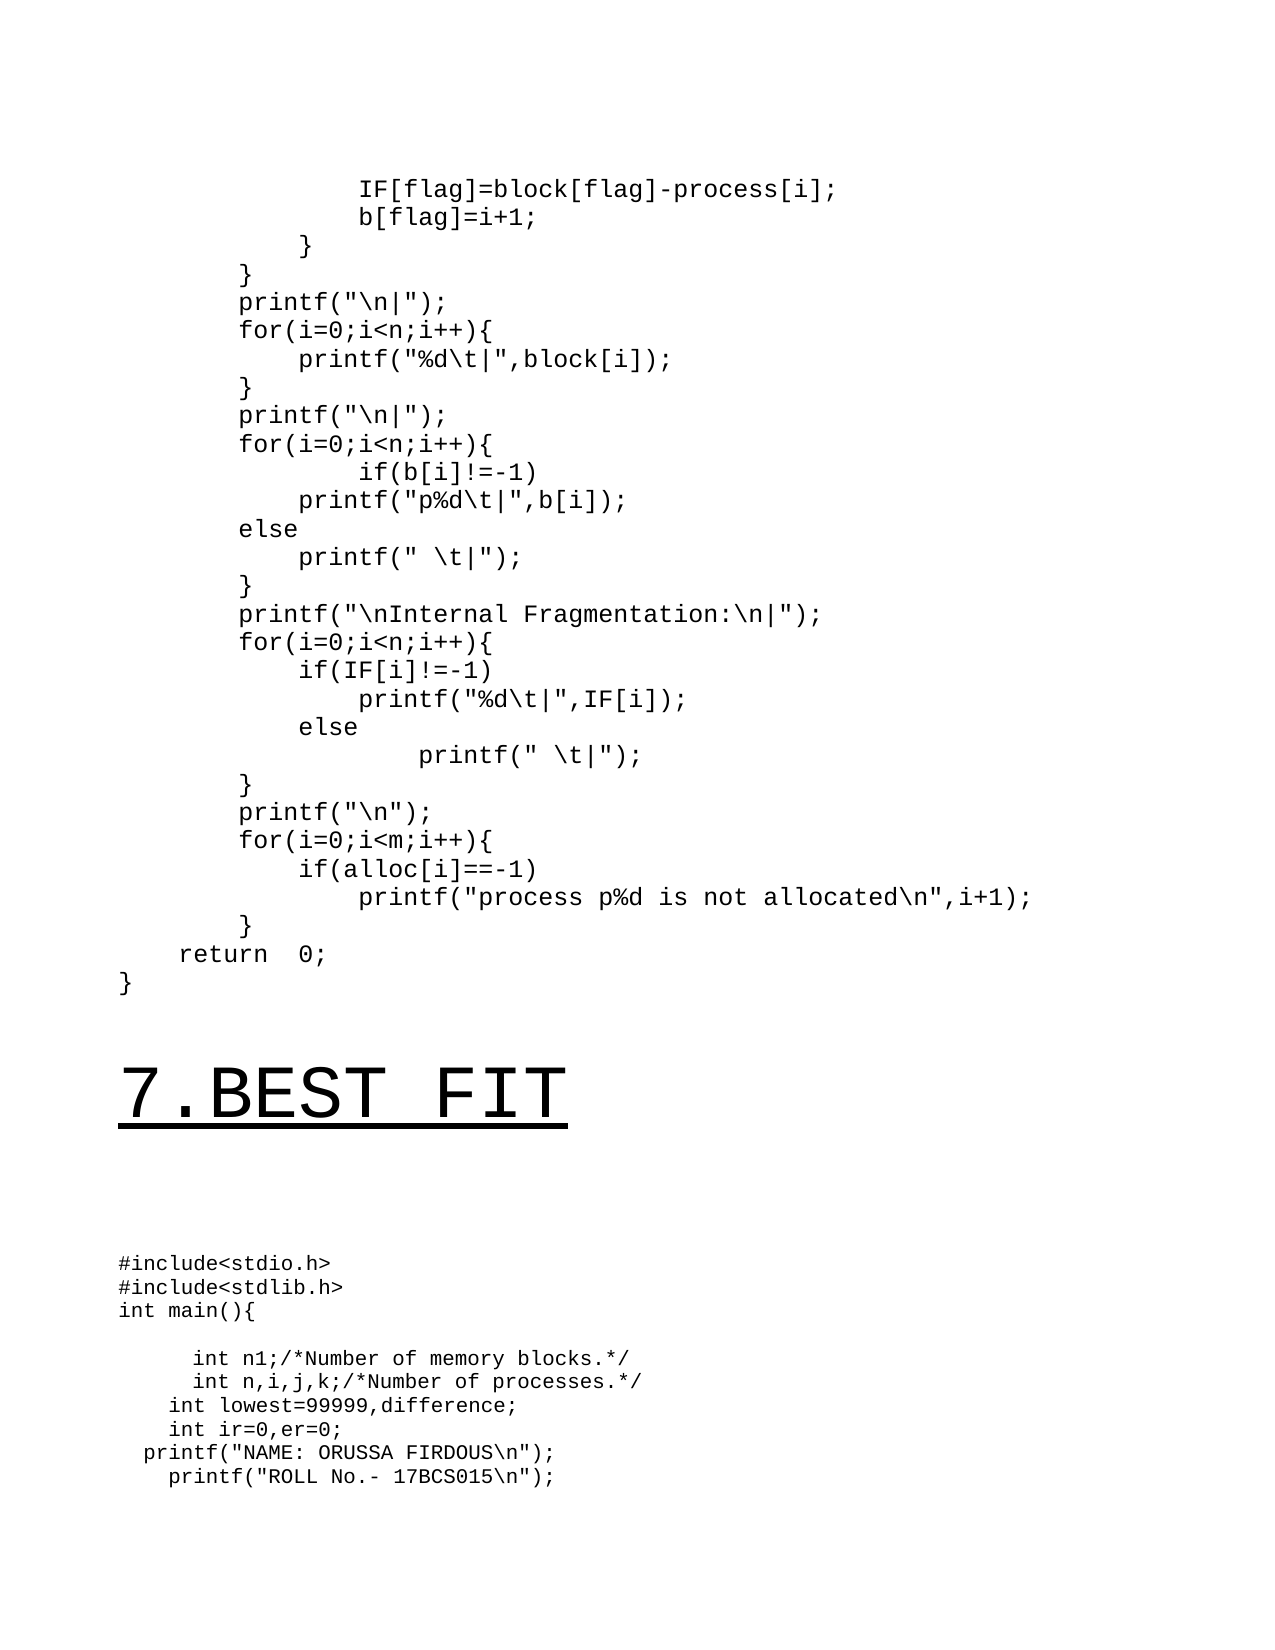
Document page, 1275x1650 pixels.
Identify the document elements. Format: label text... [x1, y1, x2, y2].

text } [118, 233, 1157, 261]
text printf("\n|"); [118, 403, 1157, 431]
text return 0; [118, 941, 1157, 970]
text if(alloc[i]==-1) [118, 856, 1157, 885]
text for(i=0;i<n;i++){ [118, 318, 1157, 346]
text if(IF[i]!=-1) [118, 658, 1157, 686]
text if(b[i]!=-1) [118, 460, 1157, 488]
text } [118, 771, 1157, 800]
text int ir=0,er=0; [118, 1418, 1157, 1442]
text #include<stdio.h> [118, 1253, 1157, 1277]
text printf("\n|"); [118, 290, 1157, 318]
text int lowest=99999,difference; [118, 1395, 1157, 1418]
text printf("ROLL No.- 17BCS015\n"); [118, 1466, 1157, 1489]
text printf("%d\t|",block[i]); [118, 346, 1157, 375]
text } [118, 261, 1157, 290]
text } [118, 970, 1157, 998]
text printf(" \t|"); [118, 743, 1157, 771]
text int main(){ [118, 1300, 1157, 1324]
text } [118, 913, 1157, 941]
text 7.BEST FIT [118, 1055, 1157, 1140]
text else [118, 715, 1157, 743]
text int n1;/*Number of memory blocks.*/ [118, 1348, 1157, 1371]
text printf("\n"); [118, 800, 1157, 828]
text #include<stdlib.h> [118, 1277, 1157, 1300]
text } [118, 573, 1157, 601]
text int n,i,j,k;/*Number of processes.*/ [118, 1371, 1157, 1395]
text for(i=0;i<n;i++){ [118, 431, 1157, 460]
text printf("p%d\t|",b[i]); [118, 488, 1157, 516]
text printf(" \t|"); [118, 545, 1157, 573]
text IF[flag]=block[flag]-process[i]; [118, 176, 1157, 205]
text for(i=0;i<m;i++){ [118, 828, 1157, 856]
text printf("%d\t|",IF[i]); [118, 686, 1157, 715]
text printf("NAME: ORUSSA FIRDOUS\n"); [118, 1442, 1157, 1466]
text b[flag]=i+1; [118, 205, 1157, 233]
text printf("process p%d is not allocated\n",i+1); [118, 885, 1157, 913]
text } [118, 375, 1157, 403]
text printf("\nInternal Fragmentation:\n|"); [118, 601, 1157, 630]
text for(i=0;i<n;i++){ [118, 630, 1157, 658]
text else [118, 516, 1157, 545]
